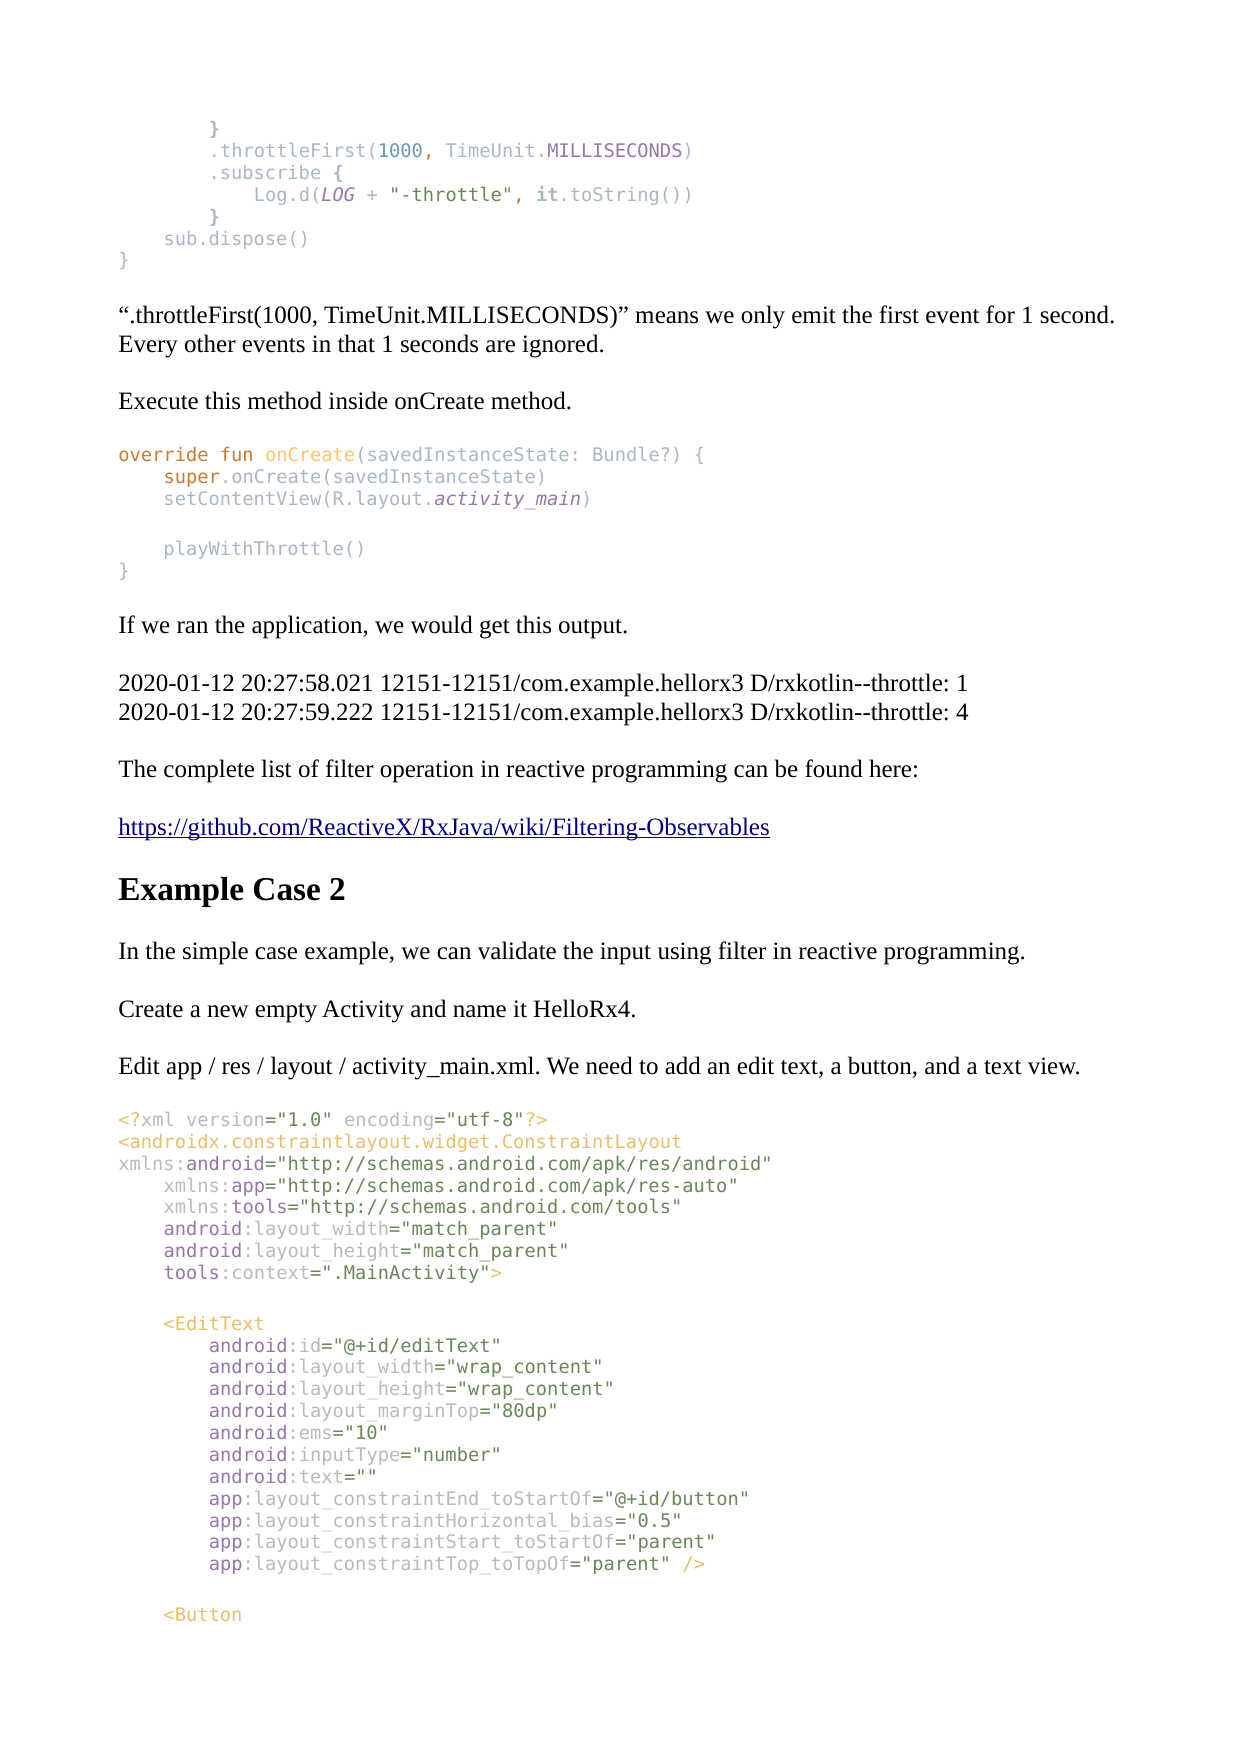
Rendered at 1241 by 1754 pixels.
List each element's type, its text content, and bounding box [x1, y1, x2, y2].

text The complete list of filter operation in reactive programming can be found here: [118, 754, 1122, 783]
text https://github.com/ReactiveX/RxJava/wiki/Filtering-Observables [118, 812, 1122, 841]
text In the simple case example, we can validate the input using filter in reactive programming. [118, 936, 1122, 965]
text “.throttleFirst(1000, TimeUnit.MILLISECONDS)” means we only emit the first event for 1 second. Every other events in that 1 seconds are ignored. [118, 300, 1122, 357]
text 2020-01-12 20:27:59.222 12151-12151/com.example.hellorx3 D/rxkotlin--throttle: 4 [118, 697, 1122, 726]
text override fun onCreate(savedInstanceState: Bundle?) { super.onCreate(savedInstanceState) setContentView(R.layout.activity_main) playWithThrottle() } [118, 444, 1122, 582]
text Execute this method inside onCreate method. [118, 386, 1122, 415]
text Edit app / res / layout / activity_main.xml. We need to add an edit text, a button, and a text view. [118, 1051, 1122, 1080]
text } .throttleFirst(1000, TimeUnit.MILLISECONDS) .subscribe { Log.d(LOG + "-throttle", it.toString()) } sub.dispose() } [118, 118, 1122, 271]
text 2020-01-12 20:27:58.021 12151-12151/com.example.hellorx3 D/rxkotlin--throttle: 1 [118, 668, 1122, 697]
text If we ran the application, we would get this output. [118, 611, 1122, 639]
text Example Case 2 [118, 869, 1122, 908]
text Create a new empty Activity and name it HelloRx4. [118, 994, 1122, 1023]
text <?xml version="1.0" encoding="utf-8"?> <androidx.constraintlayout.widget.ConstraintLayout xmlns:android="http://schemas.android.com/apk/res/android" xmlns:app="http://schemas.android.com/apk/res-auto" xmlns:tools="http://schemas.android.com/tools" android:layout_width="match_parent" android:layout_height="match_parent" tools:context=".MainActivity"> <EditText android:id="@+id/editText" android:layout_width="wrap_content" android:layout_height="wrap_content" android:layout_marginTop="80dp" android:ems="10" android:inputType="number" android:text="" app:layout_constraintEnd_toStartOf="@+id/button" app:layout_constraintHorizontal_bias="0.5" app:layout_constraintStart_toStartOf="parent" app:layout_constraintTop_toTopOf="parent" /> <Button [118, 1109, 1122, 1626]
